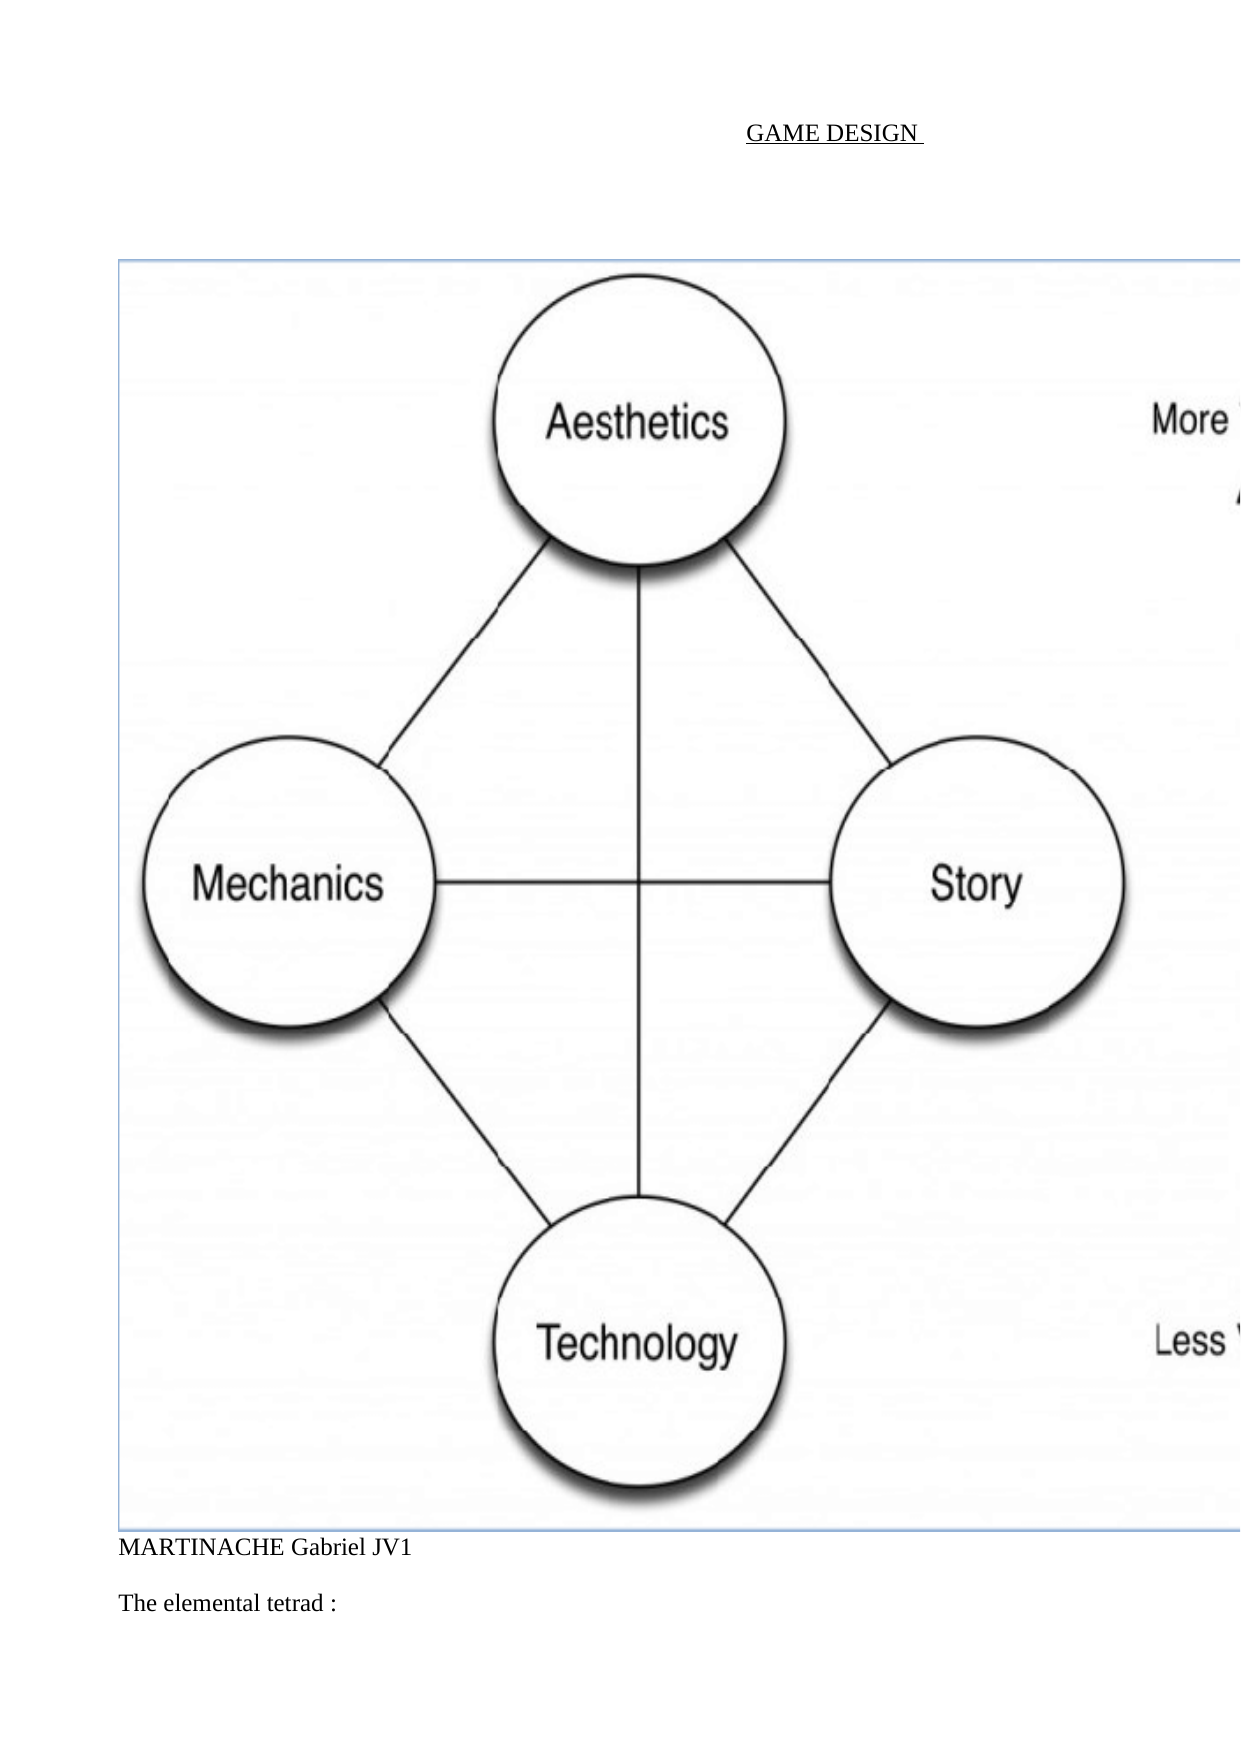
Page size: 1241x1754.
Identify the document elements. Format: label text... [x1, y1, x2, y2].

text GAME DESIGN [118, 118, 1122, 147]
text The elemental tetrad : [118, 1588, 1122, 1617]
text MARTINACHE Gabriel JV1 [118, 1532, 1122, 1560]
